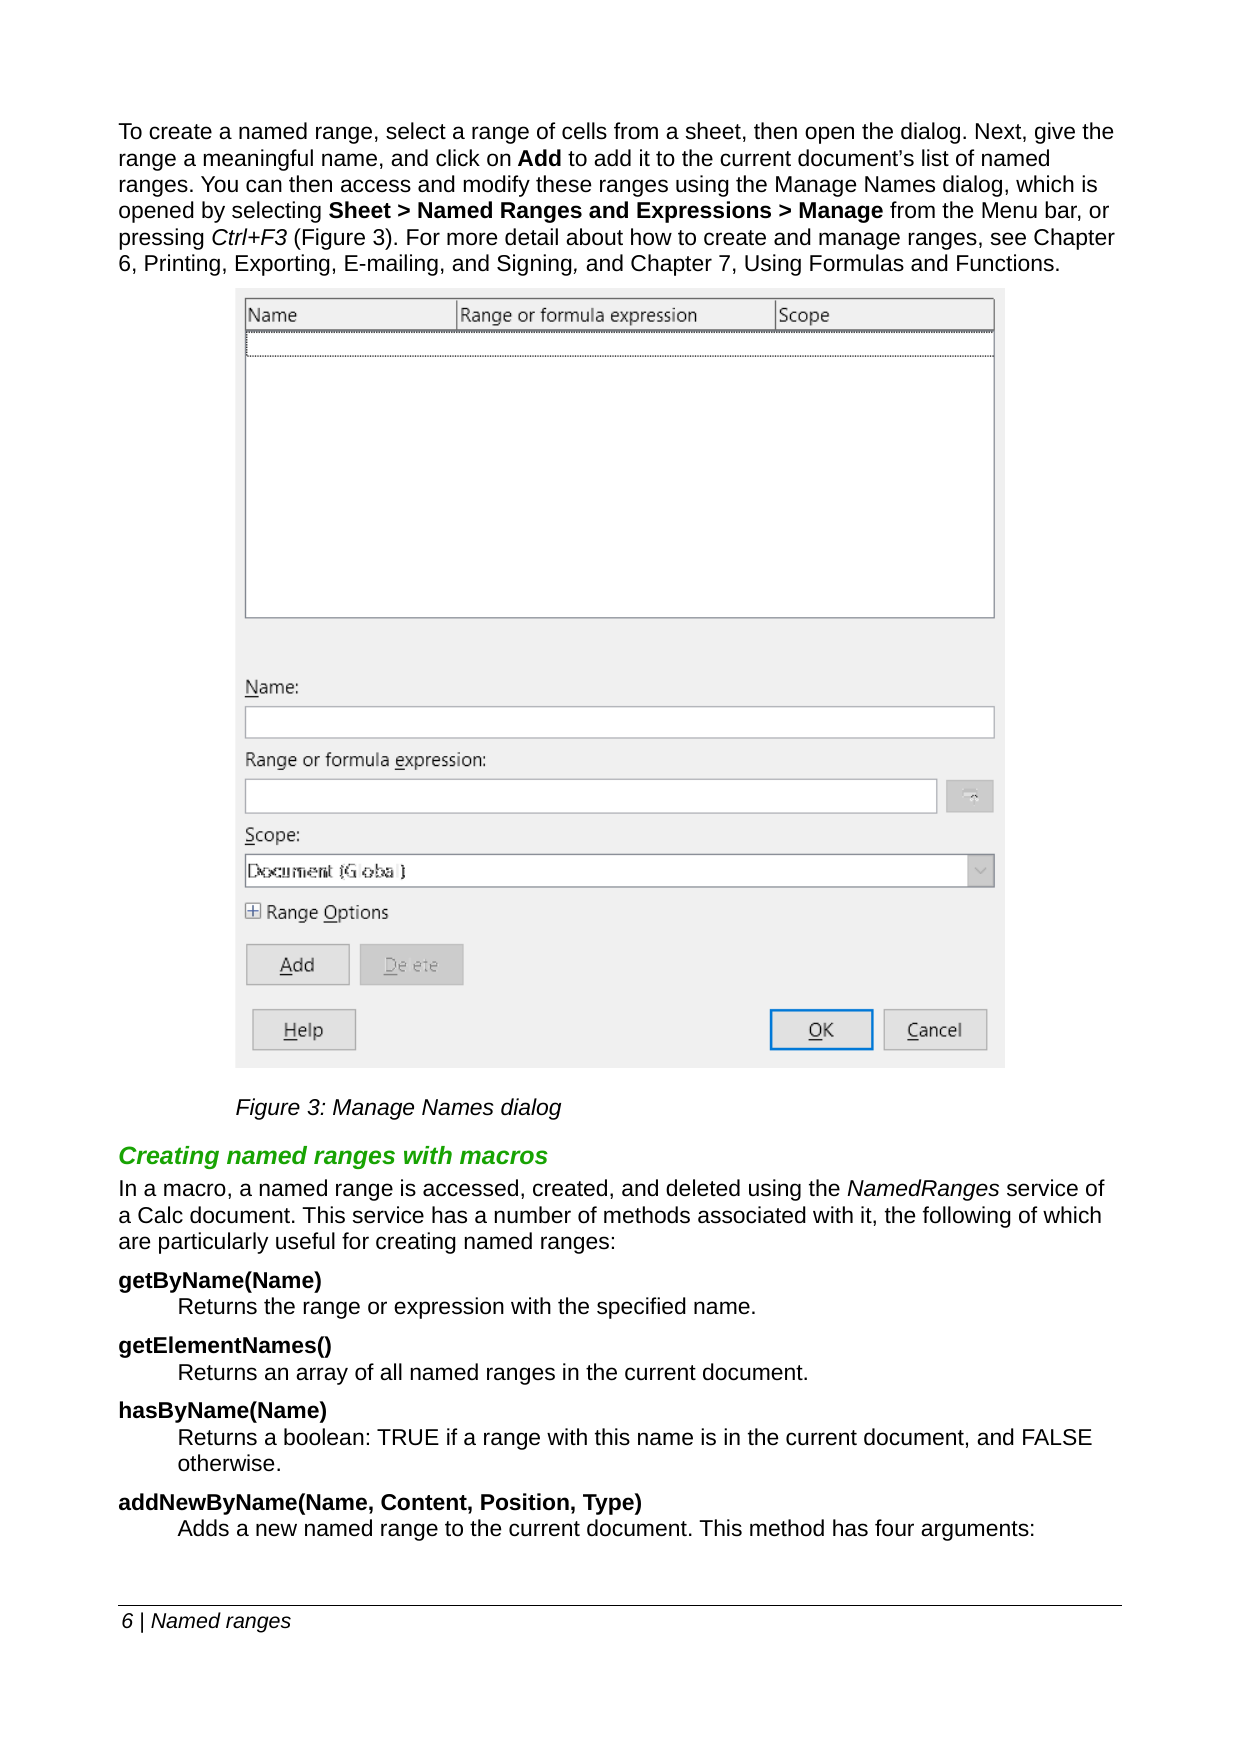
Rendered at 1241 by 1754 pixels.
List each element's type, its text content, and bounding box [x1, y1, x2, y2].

picture [235, 288, 1005, 1068]
text In a macro, a named range is accessed, created, and deleted using the NamedRanges service of a Calc document. This service has a number of methods associated with it, the following of which are particularly useful for creating named ranges: [118, 1175, 1122, 1254]
text Returns an array of all named ranges in the current document. [177, 1358, 1122, 1385]
text getByName(Name) [118, 1267, 1122, 1293]
text Returns the range or expression with the specified name. [177, 1293, 1122, 1319]
text hasByName(Name) [118, 1397, 1122, 1424]
subtitle Creating named ranges with macros [118, 1141, 1122, 1169]
text getElementNames() [118, 1332, 1122, 1358]
text Adds a new named range to the current document. This method has four arguments: [177, 1515, 1122, 1542]
text Figure 3: Manage Names dialog [235, 1068, 1005, 1120]
text Returns a boolean: TRUE if a range with this name is in the current document, and FALSE otherwise. [177, 1424, 1122, 1476]
text addNewByName(Name, Content, Position, Type) [118, 1489, 1122, 1515]
text To create a named range, select a range of cells from a sheet, then open the dialog. Next, give the range a meaningful name, and click on Add to add it to the current document’s list of named ranges. You can then access and modify these ranges using the Manage Names dialog, which is opened by selecting Sheet > Named Ranges and Expressions > Manage from the Menu bar, or pressing Ctrl+F3 (Figure 3). For more detail about how to create and manage ranges, see Chapter 6, Printing, Exporting, E-mailing, and Signing, and Chapter 7, Using Formulas and Functions. [118, 118, 1122, 276]
